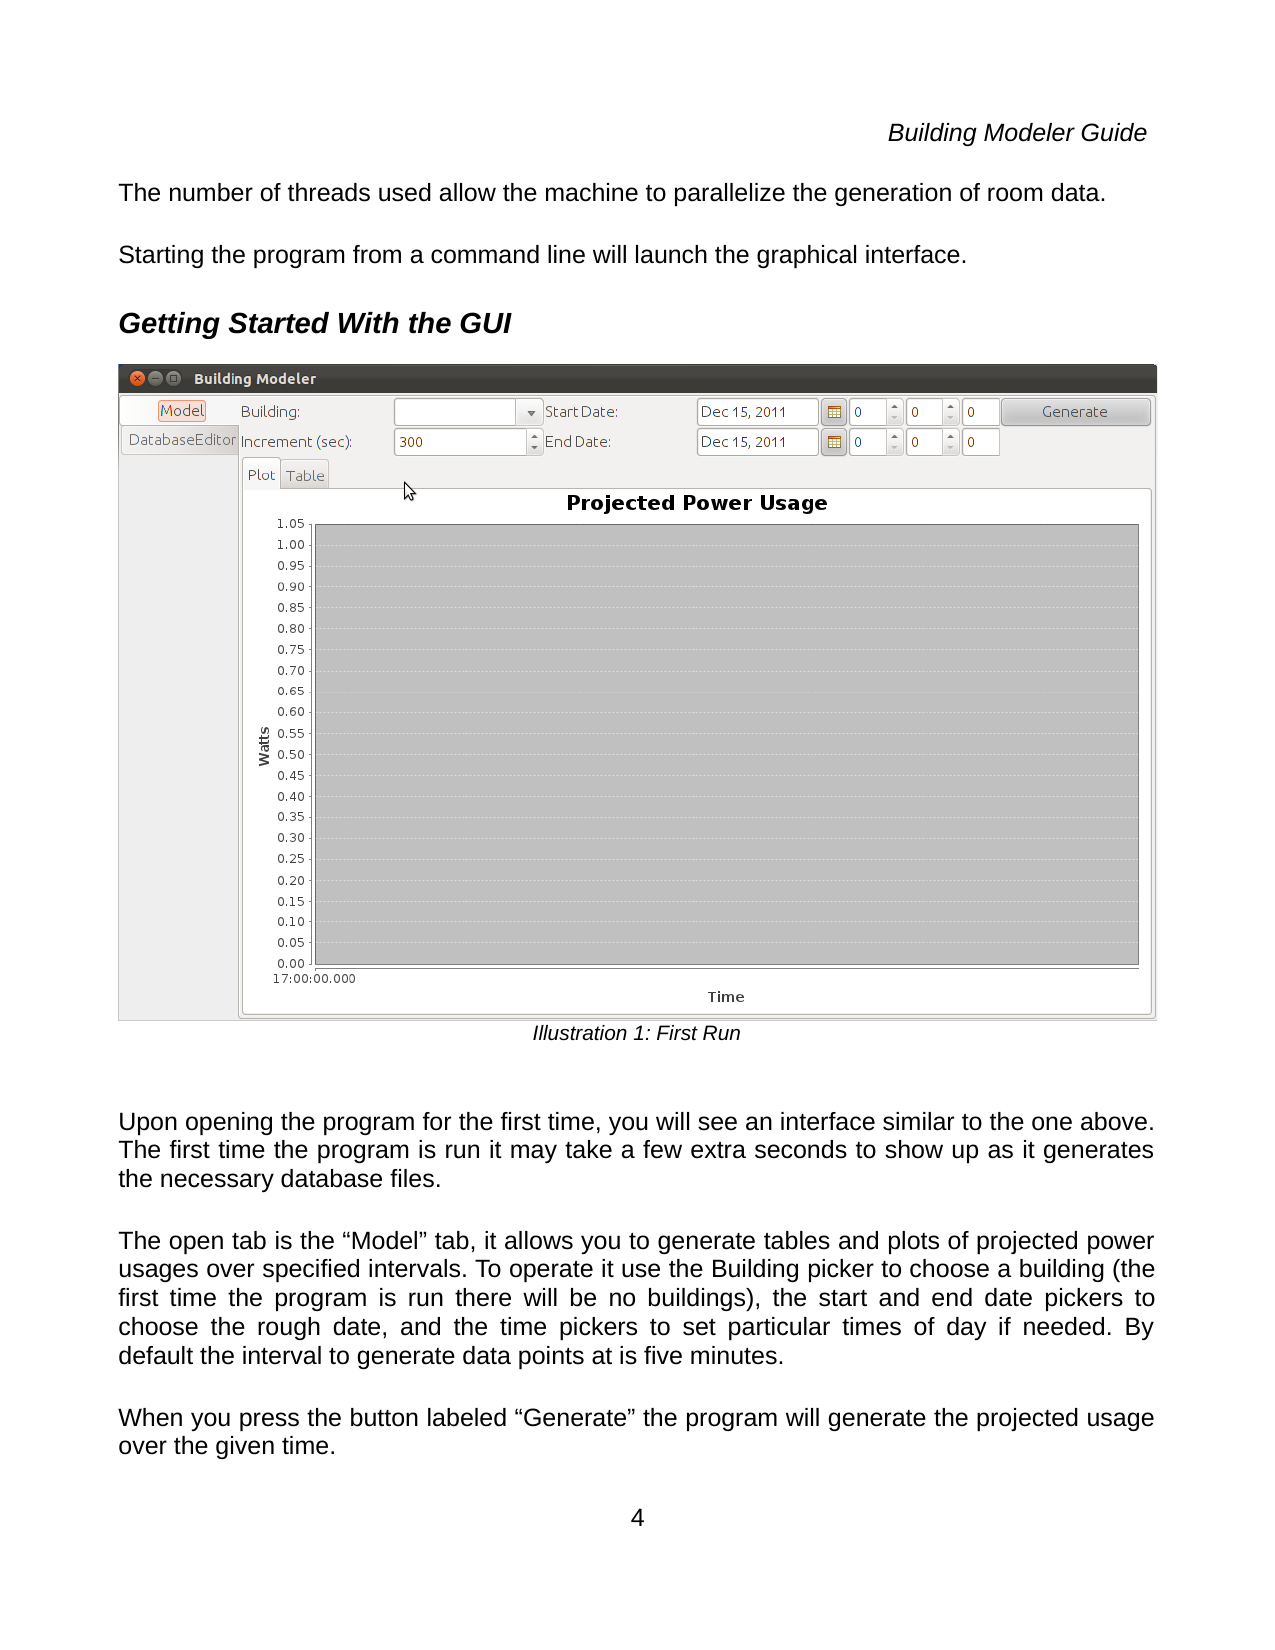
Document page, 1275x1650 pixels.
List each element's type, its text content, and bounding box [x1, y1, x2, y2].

text Upon opening the program for the first time, you will see an interface similar to the one above. The first time the program is run it may take a few extra seconds to show up as it generates the necessary database files. [118, 1106, 1157, 1193]
text When you press the button labeled “Generate” the program will generate the projected usage over the given time. [118, 1402, 1157, 1460]
text The open tab is the “Model” tab, it allows you to generate tables and plots of projected power usages over specified intervals. To operate it use the Building picker to choose a building (the first time the program is run there will be no buildings), the start and end date pickers to choose the rough date, and the time pickers to set particular times of day if needed. By default the interval to generate data points at is five minutes. [118, 1226, 1157, 1369]
picture [118, 364, 1158, 1021]
subtitle Getting Started With the GUI [118, 306, 1157, 339]
text The number of threads used allow the machine to parallelize the generation of room data. [118, 178, 1157, 207]
text Starting the program from a command line will launch the graphical interface. [118, 240, 1157, 269]
text Illustration 1: First Run [118, 1021, 1157, 1045]
